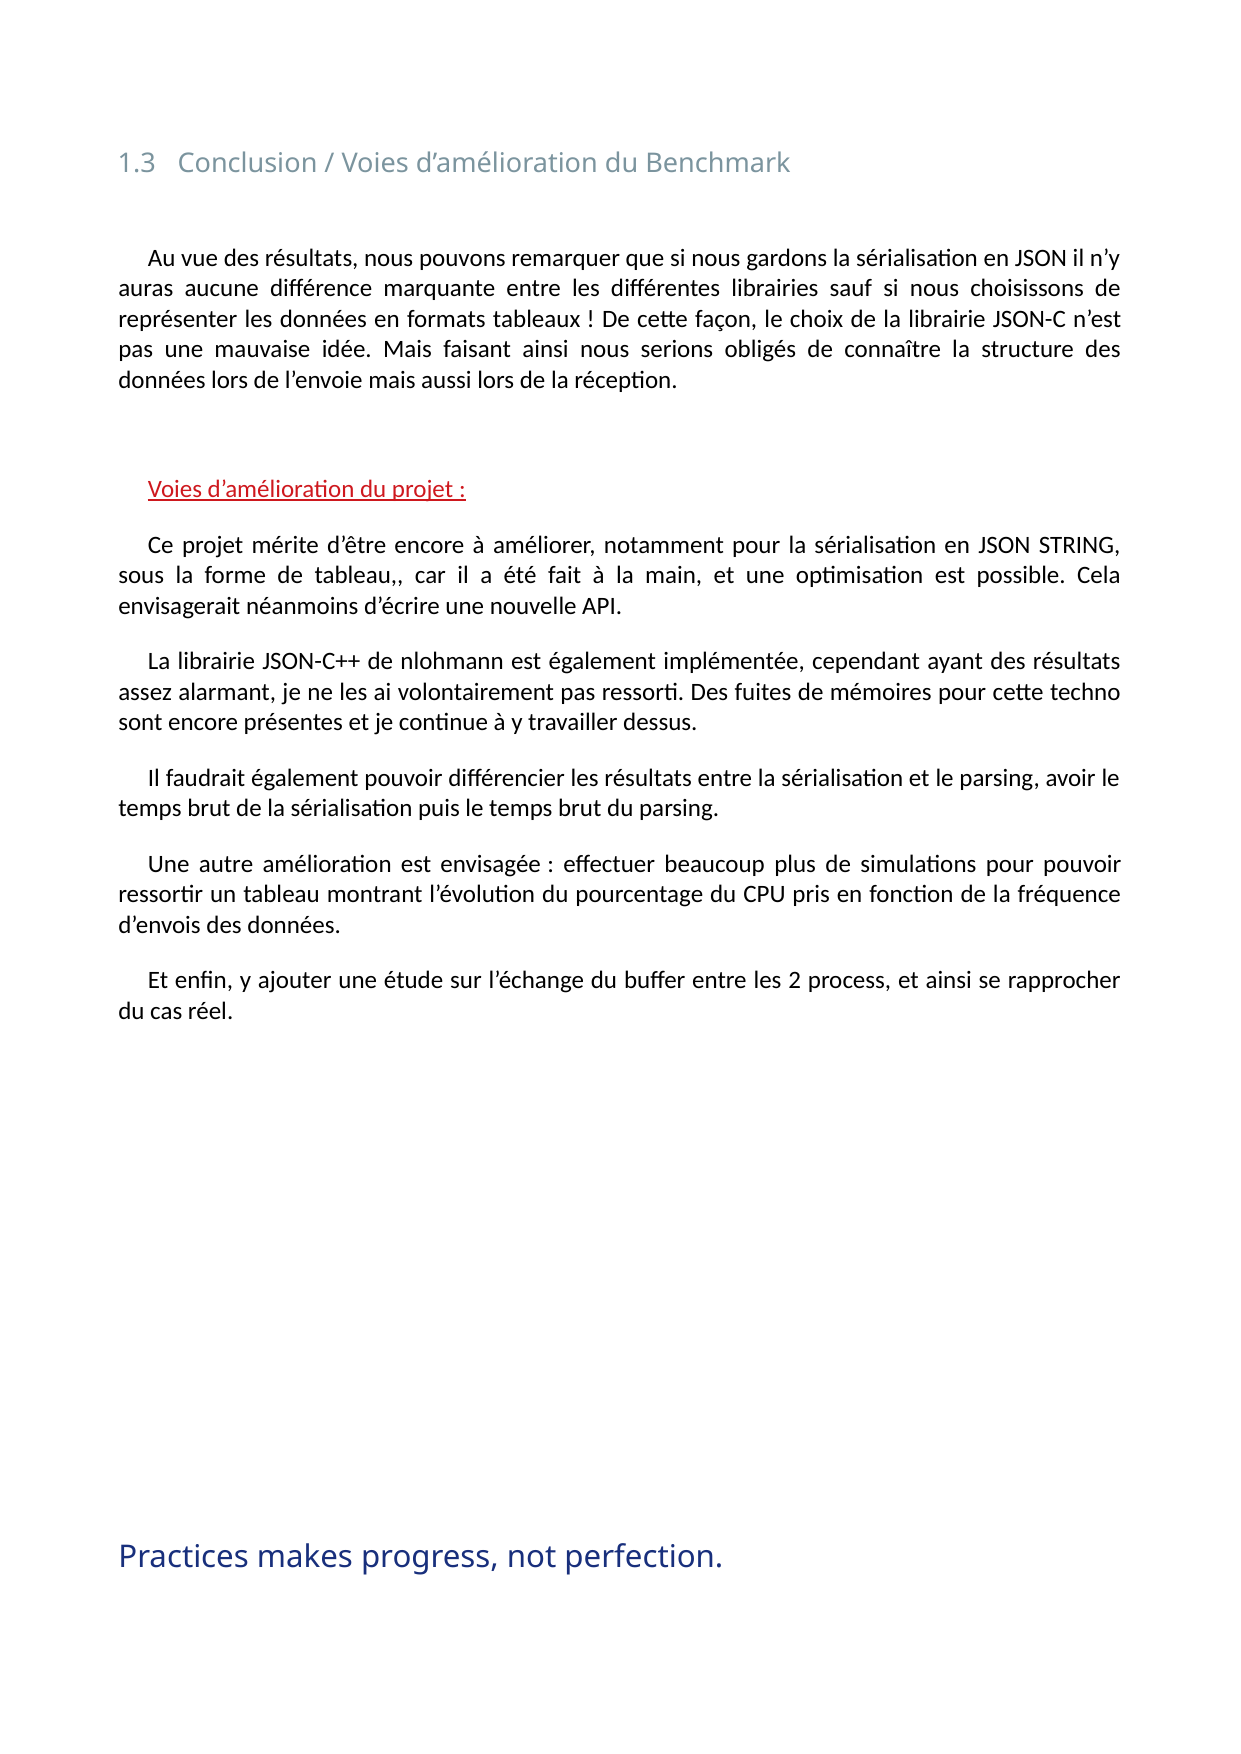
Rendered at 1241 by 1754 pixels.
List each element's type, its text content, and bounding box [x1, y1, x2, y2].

text Ce projet mérite d’être encore à améliorer, notamment pour la sérialisation en JSON STRING, sous la forme de tableau,, car il a été fait à la main, et une optimisation est possible. Cela envisagerait néanmoins d’écrire une nouvelle API. [118, 529, 1122, 621]
text Au vue des résultats, nous pouvons remarquer que si nous gardons la sérialisation en JSON il n’y auras aucune différence marquante entre les différentes librairies sauf si nous choisissons de représenter les données en formats tableaux ! De cette façon, le choix de la librairie JSON-C n’est pas une mauvaise idée. Mais faisant ainsi nous serions obligés de connaître la structure des données lors de l’envoie mais aussi lors de la réception. [118, 242, 1122, 395]
text Et enfin, y ajouter une étude sur l’échange du buffer entre les 2 process, et ainsi se rapprocher du cas réel. [118, 965, 1122, 1026]
text Une autre amélioration est envisagée : effectuer beaucoup plus de simulations pour pouvoir ressortir un tableau montrant l’évolution du pourcentage du CPU pris en fonction de la fréquence d’envois des données. [118, 848, 1122, 940]
text Voies d’amélioration du projet : [118, 473, 1122, 504]
subtitle 1.3 Conclusion / Voies d’amélioration du Benchmark [117, 143, 1122, 180]
text La librairie JSON-C++ de nlohmann est également implémentée, cependant ayant des résultats assez alarmant, je ne les ai volontairement pas ressorti. Des fuites de mémoires pour cette techno sont encore présentes et je continue à y travailler dessus. [118, 646, 1122, 737]
text Il faudrait également pouvoir différencier les résultats entre la sérialisation et le parsing, avoir le temps brut de la sérialisation puis le temps brut du parsing. [118, 762, 1122, 823]
text Practices makes progress, not perfection. [118, 1534, 1122, 1577]
